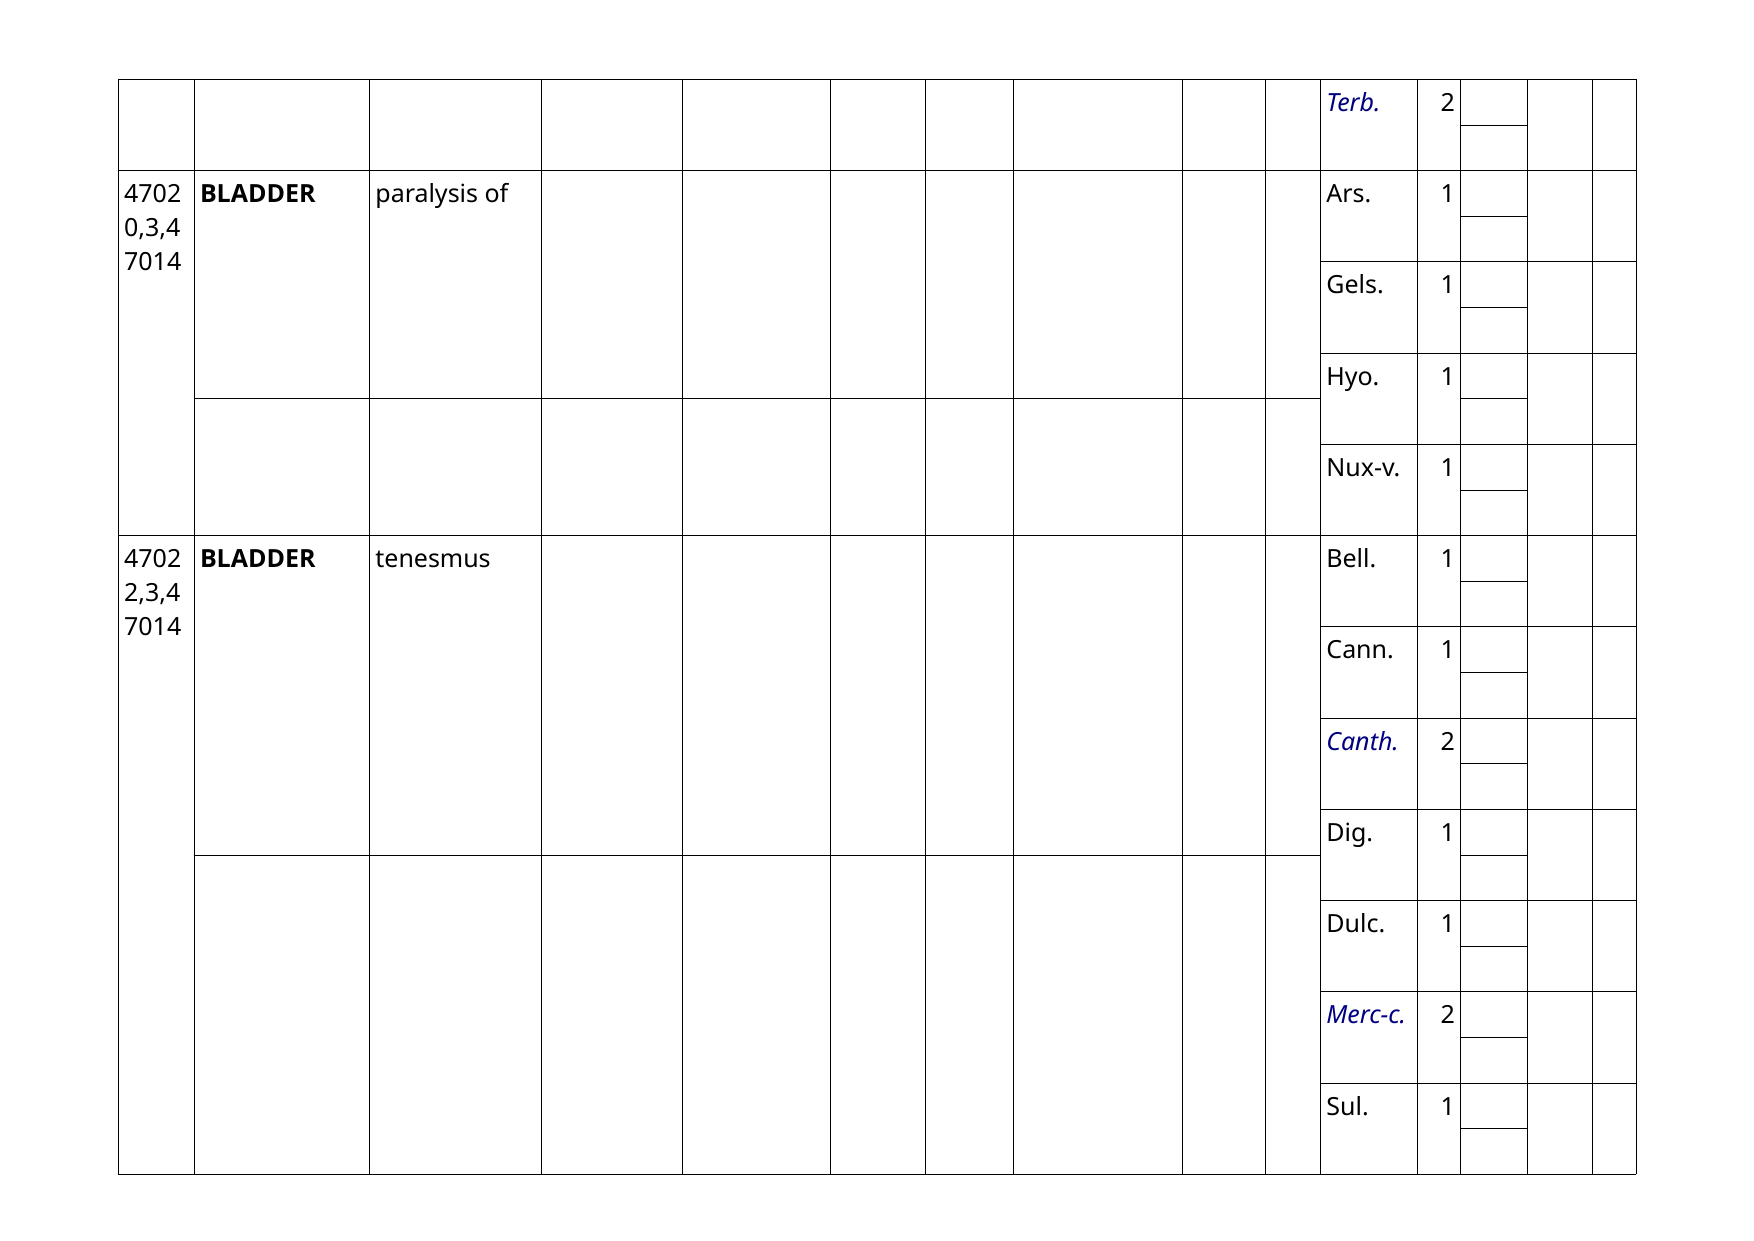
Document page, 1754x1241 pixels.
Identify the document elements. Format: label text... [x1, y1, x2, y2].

table_cell [542, 80, 682, 170]
table_cell [1593, 171, 1636, 261]
table_cell [1528, 992, 1592, 1083]
table_cell [370, 856, 541, 1174]
table_cell bladder [195, 171, 369, 398]
table_cell [1461, 445, 1527, 489]
table_cell [1461, 262, 1527, 307]
table_cell 1 [1418, 445, 1460, 535]
table_cell [1593, 992, 1636, 1083]
table_cell [1528, 80, 1592, 170]
table_cell [1461, 719, 1527, 763]
table_cell [1528, 445, 1592, 535]
table_cell 2 [1418, 719, 1460, 809]
table_cell [1461, 810, 1527, 854]
table_cell [926, 399, 1013, 535]
table_cell Bell. [1321, 536, 1417, 626]
table_cell 1 [1418, 171, 1460, 261]
table_cell [1528, 536, 1592, 626]
table_cell [1528, 901, 1592, 991]
table_cell Hyo. [1321, 354, 1417, 444]
table_cell [831, 399, 925, 535]
table_cell [542, 171, 682, 398]
table_cell [1461, 308, 1527, 353]
table_cell 1 [1418, 627, 1460, 718]
table_cell [195, 80, 369, 170]
table_cell [1183, 171, 1265, 398]
table_cell [1461, 536, 1527, 581]
table_cell [1528, 719, 1592, 809]
table_cell [1593, 810, 1636, 900]
table_cell [1461, 901, 1527, 946]
table_cell [1593, 719, 1636, 809]
table_cell [542, 856, 682, 1174]
table_cell [1528, 1084, 1592, 1174]
table_cell [1266, 536, 1320, 854]
table_cell [1014, 171, 1182, 398]
table_cell Terb. [1321, 80, 1417, 170]
table_cell [1461, 354, 1527, 398]
table_cell 1 [1418, 901, 1460, 991]
table_cell [1593, 445, 1636, 535]
table_cell [1014, 856, 1182, 1174]
table_cell [1461, 627, 1527, 672]
table_cell [1528, 627, 1592, 718]
table_cell [1183, 856, 1265, 1174]
table_cell 47020,3,47014 [119, 171, 194, 535]
table_cell tenesmus [370, 536, 541, 854]
table_cell [1528, 171, 1592, 261]
table_cell [195, 856, 369, 1174]
table_cell [1461, 1129, 1527, 1174]
table_cell 2 [1418, 992, 1460, 1083]
table_cell [831, 80, 925, 170]
table_cell 1 [1418, 262, 1460, 353]
table_cell [542, 536, 682, 854]
table_cell [1461, 582, 1527, 626]
table_cell Canth. [1321, 719, 1417, 809]
table_cell Dulc. [1321, 901, 1417, 991]
table_cell 1 [1418, 536, 1460, 626]
table_cell paralysis of [370, 171, 541, 398]
table_cell [1461, 947, 1527, 991]
table_cell [542, 399, 682, 535]
table_cell [1593, 536, 1636, 626]
table_cell [1593, 627, 1636, 718]
table_cell [1528, 262, 1592, 353]
table_cell [683, 171, 830, 398]
table_cell [119, 80, 194, 170]
table_cell [1183, 536, 1265, 854]
table_cell Cann. [1321, 627, 1417, 718]
table_cell [1461, 171, 1527, 216]
table_cell [683, 536, 830, 854]
table_cell [1461, 673, 1527, 718]
table_cell [1461, 856, 1527, 900]
table_cell Dig. [1321, 810, 1417, 900]
table_cell [1183, 80, 1265, 170]
table_cell [926, 171, 1013, 398]
table_cell Merc-c. [1321, 992, 1417, 1083]
table_cell [1461, 764, 1527, 809]
table_cell [1593, 80, 1636, 170]
table_cell [1266, 399, 1320, 535]
table_cell [1266, 856, 1320, 1174]
table_cell [1528, 354, 1592, 444]
table_cell 1 [1418, 810, 1460, 900]
table_cell [1461, 1038, 1527, 1083]
table_cell [683, 80, 830, 170]
table_cell [370, 80, 541, 170]
table_cell Nux-v. [1321, 445, 1417, 535]
table_cell 1 [1418, 1084, 1460, 1174]
table_cell [683, 856, 830, 1174]
table_cell [1183, 399, 1265, 535]
table_cell [1461, 491, 1527, 535]
table_cell [1461, 217, 1527, 261]
table_cell [1266, 171, 1320, 398]
table_cell [831, 171, 925, 398]
table_cell [1461, 399, 1527, 444]
table_cell [683, 399, 830, 535]
table_cell 1 [1418, 354, 1460, 444]
table_cell [1014, 399, 1182, 535]
table_cell [1593, 901, 1636, 991]
table_cell [831, 536, 925, 854]
table_cell [1593, 262, 1636, 353]
table_cell Sul. [1321, 1084, 1417, 1174]
table_cell [1461, 1084, 1527, 1128]
table_cell [831, 856, 925, 1174]
table_cell [926, 80, 1013, 170]
table_cell [370, 399, 541, 535]
table_cell [195, 399, 369, 535]
table_cell 2 [1418, 80, 1460, 170]
table_cell [1461, 126, 1527, 170]
table_cell [1461, 992, 1527, 1037]
table_cell [1593, 354, 1636, 444]
table_cell Ars. [1321, 171, 1417, 261]
table_cell [1593, 1084, 1636, 1174]
table_cell [926, 856, 1013, 1174]
table_cell Gels. [1321, 262, 1417, 353]
table_cell [1014, 80, 1182, 170]
table_cell 47022,3,47014 [119, 536, 194, 1174]
table_cell bladder [195, 536, 369, 854]
table_cell [926, 536, 1013, 854]
table_cell [1014, 536, 1182, 854]
table_cell [1461, 80, 1527, 124]
table_cell [1266, 80, 1320, 170]
table_cell [1528, 810, 1592, 900]
